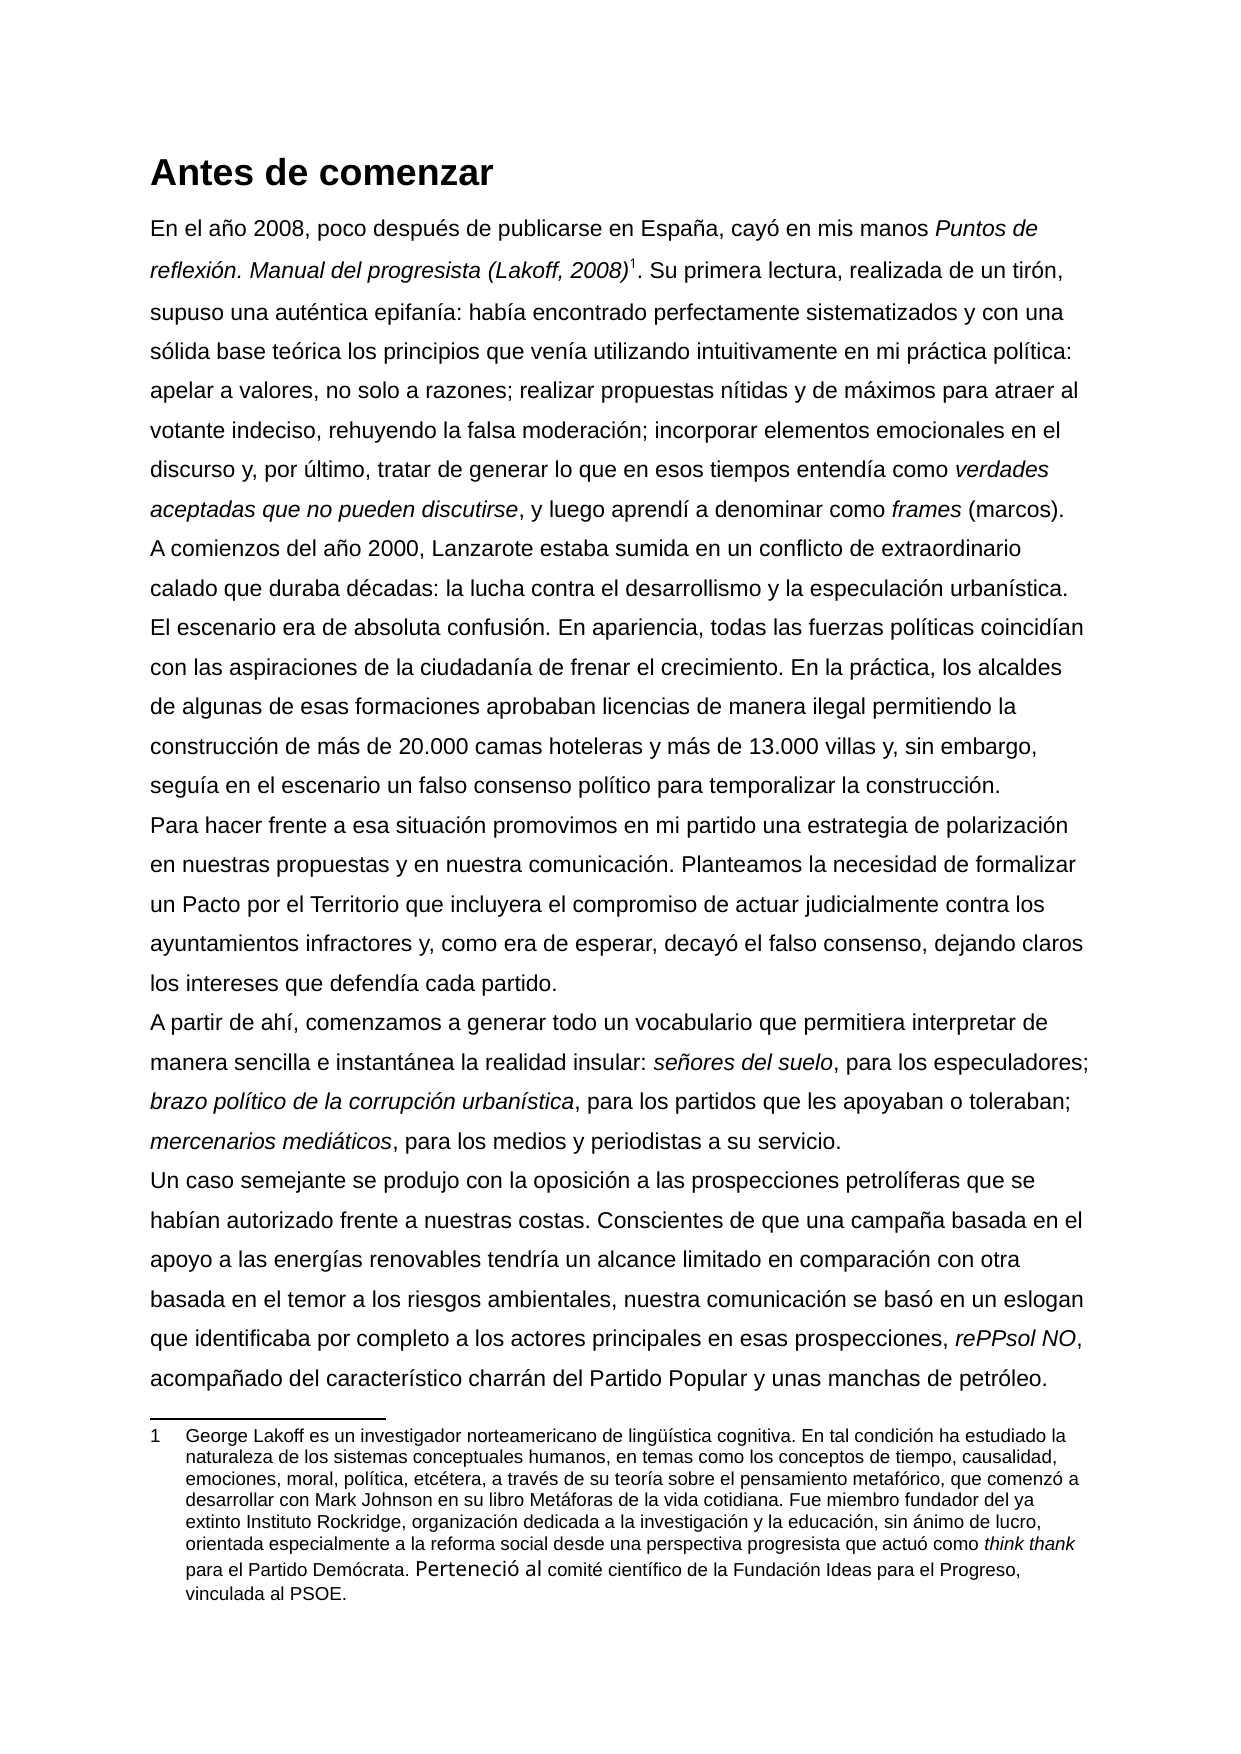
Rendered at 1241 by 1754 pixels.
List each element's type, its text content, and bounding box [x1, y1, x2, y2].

text En el año 2008, poco después de publicarse en España, cayó en mis manos Puntos de reflexión. Manual del progresista (Lakoff, 2008). Su primera lectura, realizada de un tirón, supuso una auténtica epifanía: había encontrado perfectamente sistematizados y con una sólida base teórica los principios que venía utilizando intuitivamente en mi práctica política: apelar a valores, no solo a razones; realizar propuestas nítidas y de máximos para atraer al votante indeciso, rehuyendo la falsa moderación; incorporar elementos emocionales en el discurso y, por último, tratar de generar lo que en esos tiempos entendía como verdades aceptadas que no pueden discutirse, y luego aprendí a denominar como frames (marcos). [150, 215, 1090, 522]
text A comienzos del año 2000, Lanzarote estaba sumida en un conflicto de extraordinario calado que duraba décadas: la lucha contra el desarrollismo y la especulación urbanística. El escenario era de absoluta confusión. En apariencia, todas las fuerzas políticas coincidían con las aspiraciones de la ciudadanía de frenar el crecimiento. En la práctica, los alcaldes de algunas de esas formaciones aprobaban licencias de manera ilegal permitiendo la construcción de más de 20.000 camas hoteleras y más de 13.000 villas y, sin embargo, seguía en el escenario un falso consenso político para temporalizar la construcción. [150, 535, 1090, 799]
text A partir de ahí, comenzamos a generar todo un vocabulario que permitiera interpretar de manera sencilla e instantánea la realidad insular: señores del suelo, para los especuladores; brazo político de la corrupción urbanística, para los partidos que les apoyaban o toleraban; mercenarios mediáticos, para los medios y periodistas a su servicio. [150, 1009, 1090, 1154]
subtitle Antes de comenzar [150, 150, 1090, 193]
text Un caso semejante se produjo con la oposición a las prospecciones petrolíferas que se habían autorizado frente a nuestras costas. Conscientes de que una campaña basada en el apoyo a las energías renovables tendría un alcance limitado en comparación con otra basada en el temor a los riesgos ambientales, nuestra comunicación se basó en un eslogan que identificaba por completo a los actores principales en esas prospecciones, rePPsol NO, acompañado del característico charrán del Partido Popular y unas manchas de petróleo. [150, 1167, 1090, 1391]
text George Lakoff es un investigador norteamericano de lingüística cognitiva. En tal condición ha estudiado la naturaleza de los sistemas conceptuales humanos, en temas como los conceptos de tiempo, causalidad, emociones, moral, política, etcétera, a través de su teoría sobre el pensamiento metafórico, que comenzó a desarrollar con Mark Johnson en su libro Metáforas de la vida cotidiana. Fue miembro fundador del ya extinto Instituto Rockridge, organización dedicada a la investigación y la educación, sin ánimo de lucro, orientada especialmente a la reforma social desde una perspectiva progresista que actuó como think thank para el Partido Demócrata. Perteneció al comité científico de la Fundación Ideas para el Progreso, vinculada al PSOE. [150, 1424, 1090, 1604]
text Para hacer frente a esa situación promovimos en mi partido una estrategia de polarización en nuestras propuestas y en nuestra comunicación. Planteamos la necesidad de formalizar un Pacto por el Territorio que incluyera el compromiso de actuar judicialmente contra los ayuntamientos infractores y, como era de esperar, decayó el falso consenso, dejando claros los intereses que defendía cada partido. [150, 812, 1090, 996]
